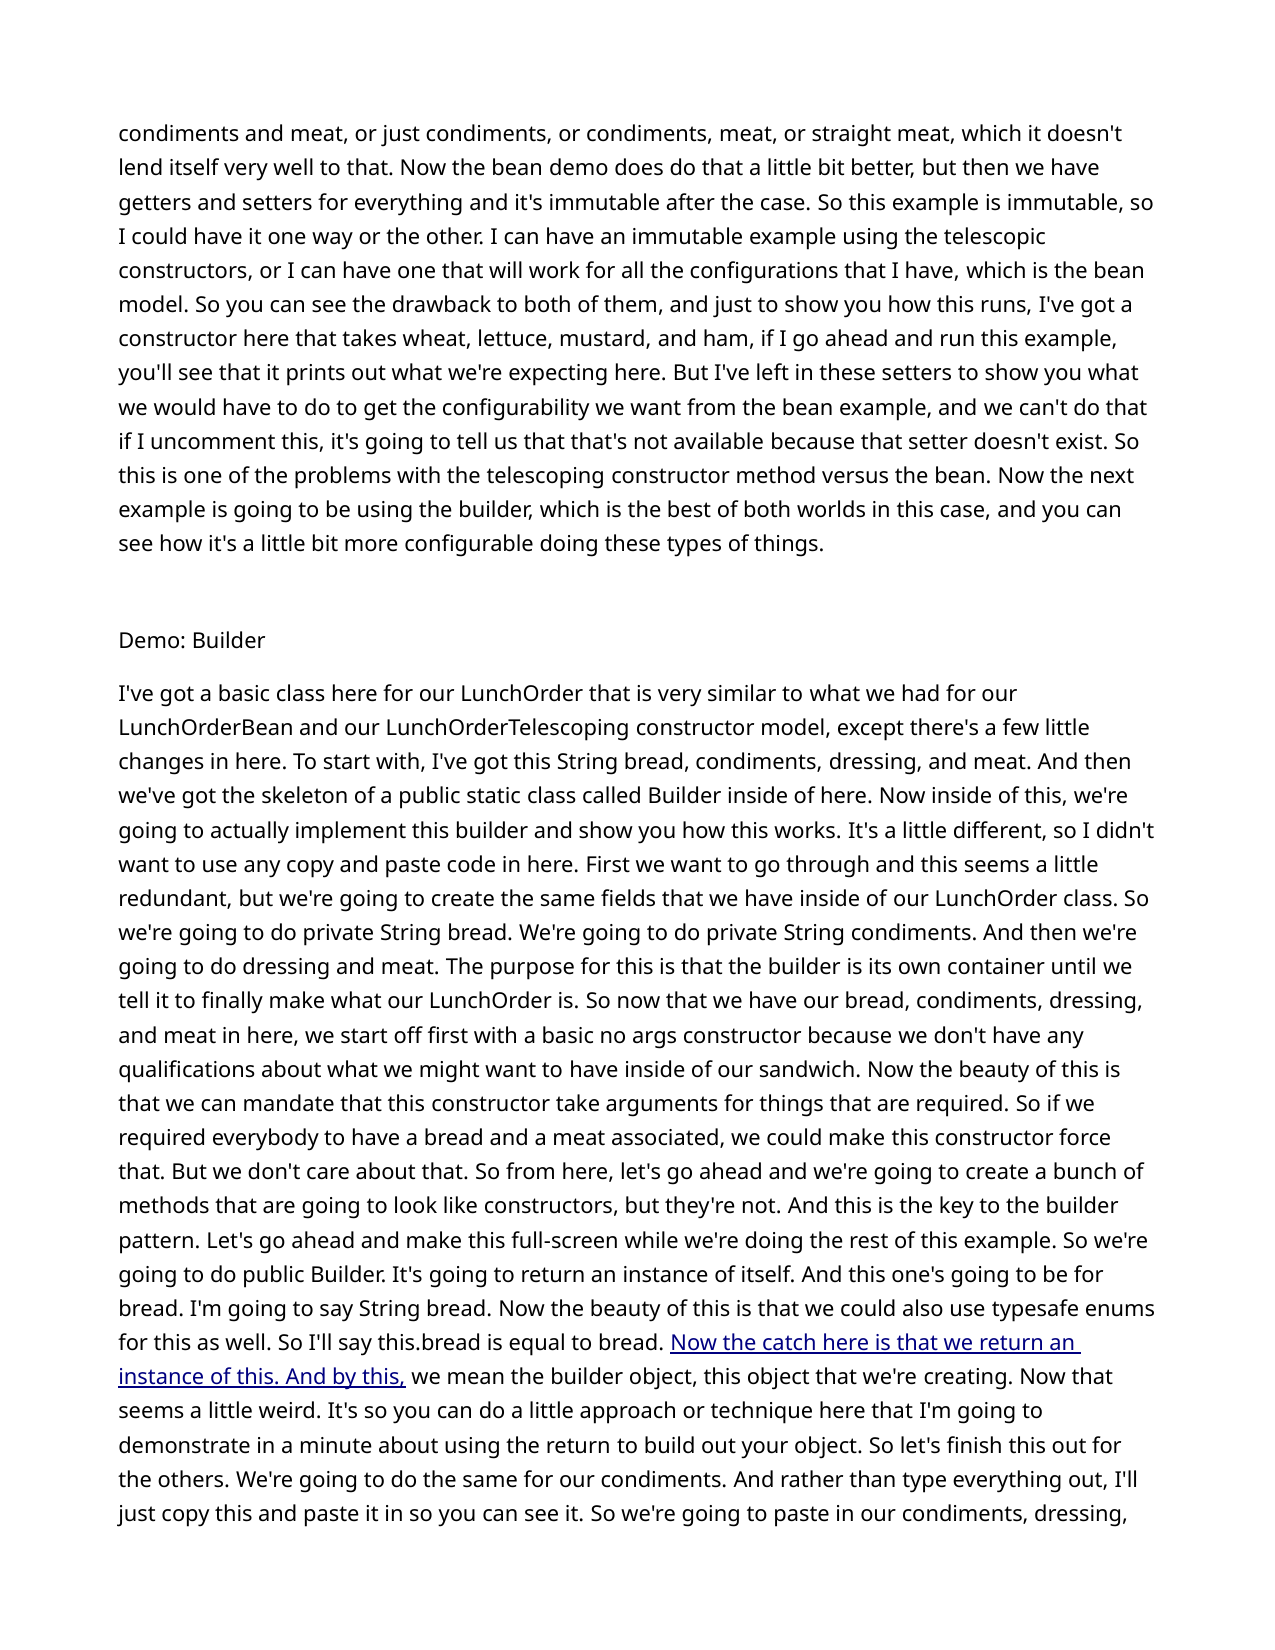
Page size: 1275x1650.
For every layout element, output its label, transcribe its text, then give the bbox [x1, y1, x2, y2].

subtitle Demo: Builder [118, 625, 1157, 654]
text condiments and meat, or just condiments, or condiments, meat, or straight meat, which it doesn't lend itself very well to that. Now the bean demo does do that a little bit better, but then we have getters and setters for everything and it's immutable after the case. So this example is immutable, so I could have it one way or the other. I can have an immutable example using the telescopic constructors, or I can have one that will work for all the configurations that I have, which is the bean model. So you can see the drawback to both of them, and just to show you how this runs, I've got a constructor here that takes wheat, lettuce, mustard, and ham, if I go ahead and run this example, you'll see that it prints out what we're expecting here. But I've left in these setters to show you what we would have to do to get the configurability we want from the bean example, and we can't do that if I uncomment this, it's going to tell us that that's not available because that setter doesn't exist. So this is one of the problems with the telescoping constructor method versus the bean. Now the next example is going to be using the builder, which is the best of both worlds in this case, and you can see how it's a little bit more configurable doing these types of things. [118, 118, 1157, 558]
text I've got a basic class here for our LunchOrder that is very similar to what we had for our LunchOrderBean and our LunchOrderTelescoping constructor model, except there's a few little changes in here. To start with, I've got this String bread, condiments, dressing, and meat. And then we've got the skeleton of a public static class called Builder inside of here. Now inside of this, we're going to actually implement this builder and show you how this works. It's a little different, so I didn't want to use any copy and paste code in here. First we want to go through and this seems a little redundant, but we're going to create the same fields that we have inside of our LunchOrder class. So we're going to do private String bread. We're going to do private String condiments. And then we're going to do dressing and meat. The purpose for this is that the builder is its own container until we tell it to finally make what our LunchOrder is. So now that we have our bread, condiments, dressing, and meat in here, we start off first with a basic no args constructor because we don't have any qualifications about what we might want to have inside of our sandwich. Now the beauty of this is that we can mandate that this constructor take arguments for things that are required. So if we required everybody to have a bread and a meat associated, we could make this constructor force that. But we don't care about that. So from here, let's go ahead and we're going to create a bunch of methods that are going to look like constructors, but they're not. And this is the key to the builder pattern. Let's go ahead and make this full‑screen while we're doing the rest of this example. So we're going to do public Builder. It's going to return an instance of itself. And this one's going to be for bread. I'm going to say String bread. Now the beauty of this is that we could also use typesafe enums for this as well. So I'll say this.bread is equal to bread. Now the catch here is that we return an instance of this. And by this, we mean the builder object, this object that we're creating. Now that seems a little weird. It's so you can do a little approach or technique here that I'm going to demonstrate in a minute about using the return to build out your object. So let's finish this out for the others. We're going to do the same for our condiments. And rather than type everything out, I'll just copy this and paste it in so you can see it. So we're going to paste in our condiments, dressing, [118, 678, 1157, 1528]
